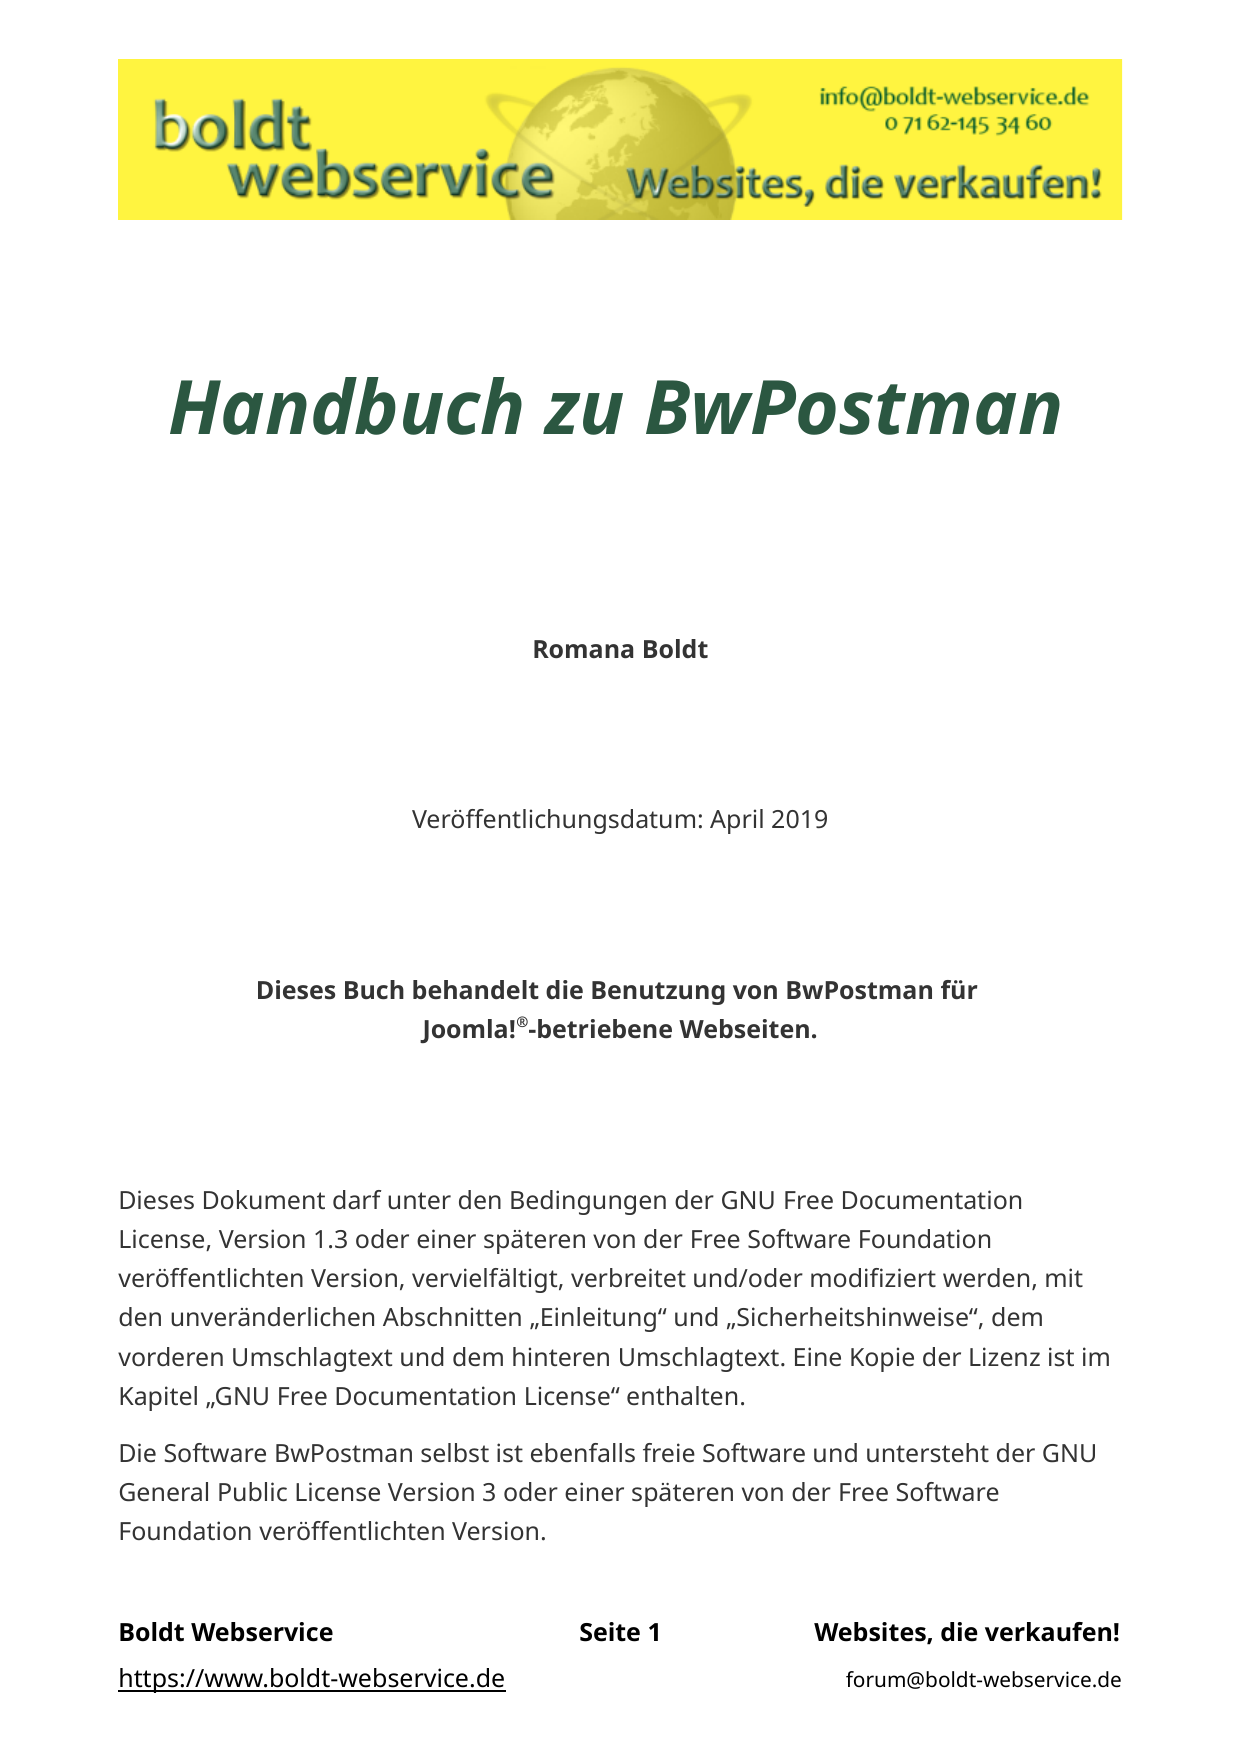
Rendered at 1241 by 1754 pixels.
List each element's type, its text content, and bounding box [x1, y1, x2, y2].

text Dieses Dokument darf unter den Bedingungen der GNU Free Documentation License, Version 1.3 oder einer späteren von der Free Software Foundation veröffentlichten Version, vervielfältigt, verbreitet und/oder modifiziert werden, mit den unveränderlichen Abschnitten „Einleitung“ und „Sicherheitshinweise“, dem vorderen Umschlagtext und dem hinteren Umschlagtext. Eine Kopie der Lizenz ist im Kapitel „GNU Free Documentation License“ enthalten. [118, 1183, 1122, 1412]
text Handbuch zu BwPostman [118, 354, 1122, 457]
text Die Software BwPostman selbst ist ebenfalls freie Software und untersteht der GNU General Public License Version 3 oder einer späteren von der Free Software Foundation veröffentlichten Version. [118, 1435, 1122, 1548]
text Veröffentlichungsdatum: April 2019 [118, 802, 1122, 836]
text Romana Boldt [118, 632, 1122, 666]
text Dieses Buch behandelt die Benutzung von BwPostman für Joomla!®-betriebene Webseiten. [118, 973, 1122, 1046]
picture [118, 59, 1123, 220]
